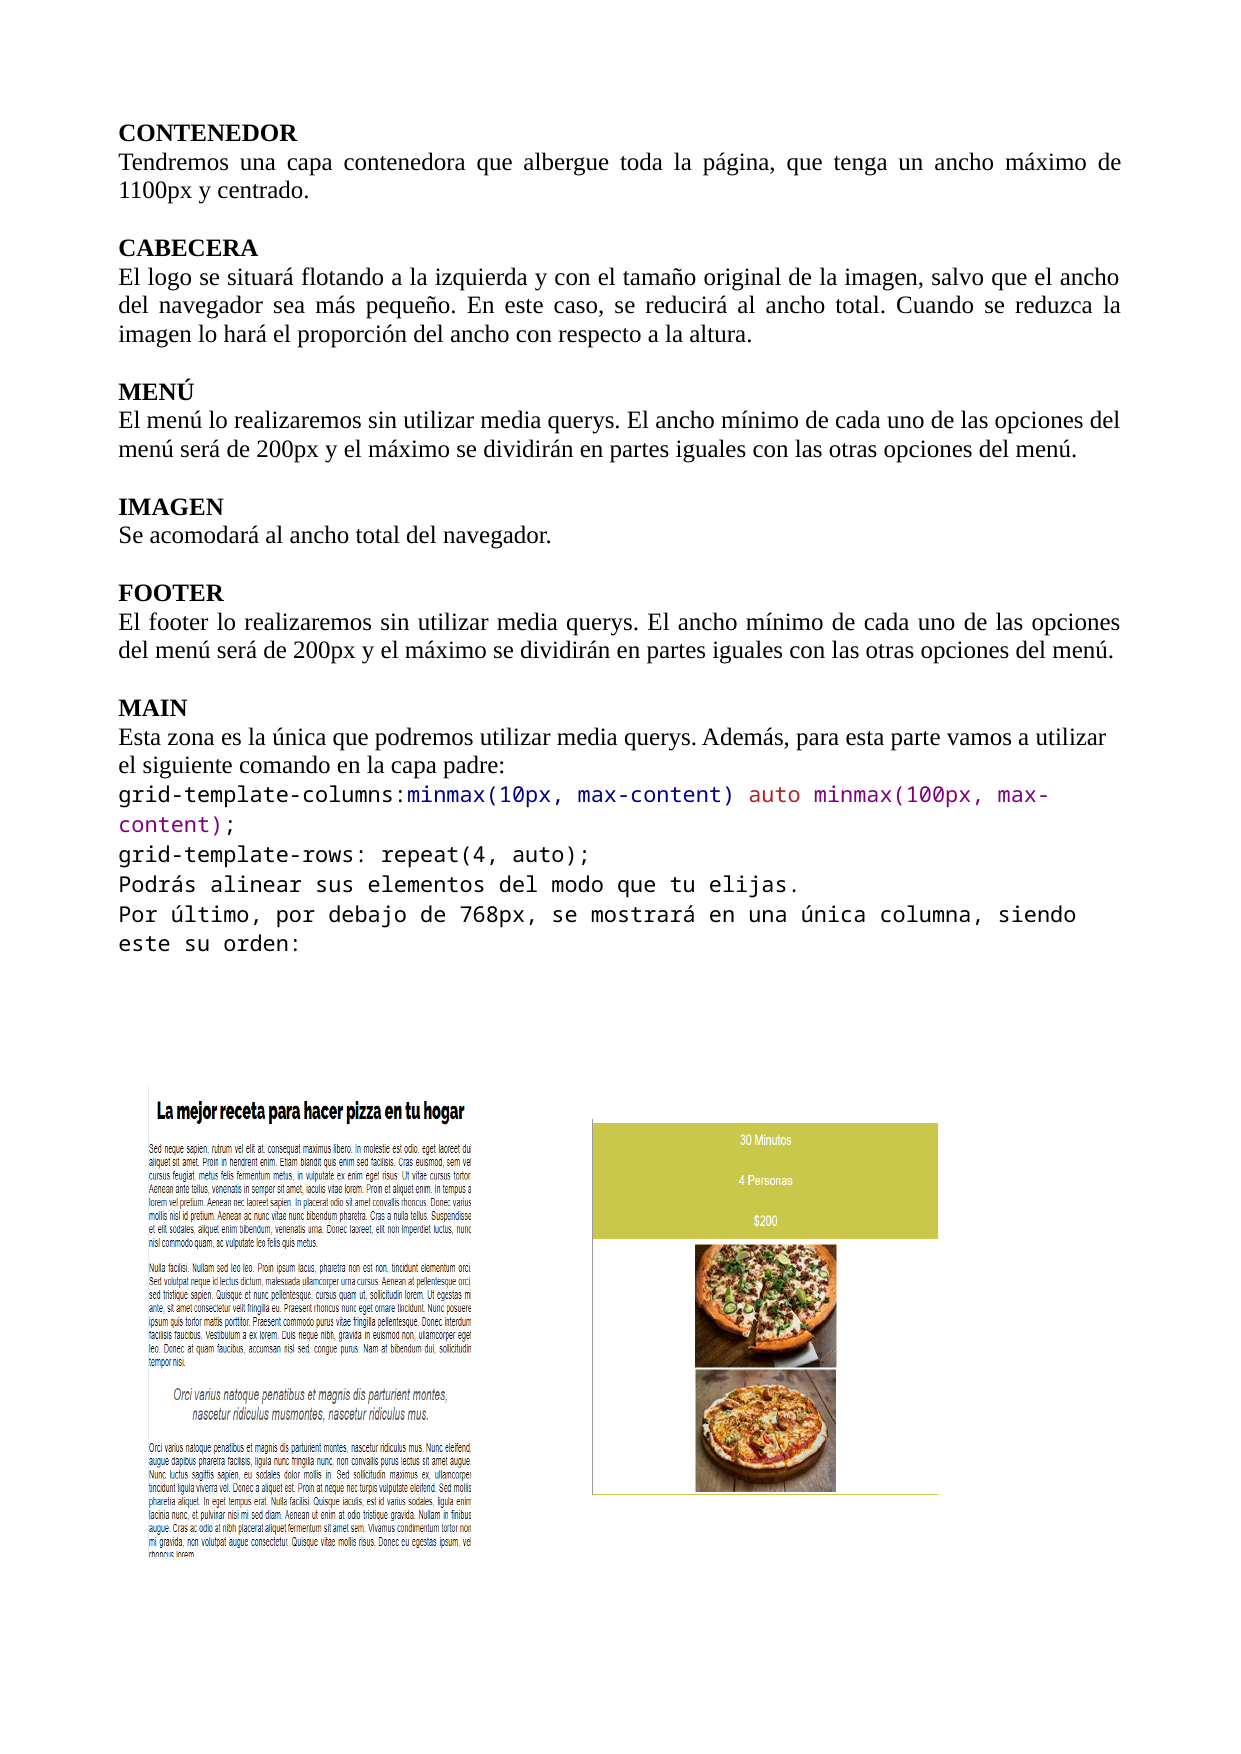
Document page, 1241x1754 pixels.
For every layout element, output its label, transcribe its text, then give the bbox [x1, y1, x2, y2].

text FOOTER [118, 578, 1122, 607]
text MAIN [118, 693, 1122, 722]
text MENÚ [118, 377, 1122, 406]
text Por último, por debajo de 768px, se mostrará en una única columna, siendo este su orden: [118, 898, 1122, 958]
text Podrás alinear sus elementos del modo que tu elijas. [118, 869, 1122, 898]
text CABECERA [118, 233, 1122, 262]
text El logo se situará flotando a la izquierda y con el tamaño original de la imagen, salvo que el ancho del navegador sea más pequeño. En este caso, se reducirá al ancho total. Cuando se reduzca la imagen lo hará el proporción del ancho con respecto a la altura. [118, 262, 1122, 348]
text Esta zona es la única que podremos utilizar media querys. Además, para esta parte vamos a utilizar el siguiente comando en la capa padre: [118, 722, 1122, 779]
text CONTENEDOR [118, 118, 1122, 147]
text Se acomodará al ancho total del navegador. [118, 521, 1122, 549]
picture [592, 1119, 939, 1495]
picture [148, 1085, 471, 1557]
text IMAGEN [118, 492, 1122, 521]
text El menú lo realizaremos sin utilizar media querys. El ancho mínimo de cada uno de las opciones del menú será de 200px y el máximo se dividirán en partes iguales con las otras opciones del menú. [118, 406, 1122, 463]
text Tendremos una capa contenedora que albergue toda la página, que tenga un ancho máximo de 1100px y centrado. [118, 147, 1122, 204]
text grid-template-rows: repeat(4, auto); [118, 839, 1122, 869]
text El footer lo realizaremos sin utilizar media querys. El ancho mínimo de cada uno de las opciones del menú será de 200px y el máximo se dividirán en partes iguales con las otras opciones del menú. [118, 607, 1122, 664]
text grid-template-columns:minmax(10px, max-content) auto minmax(100px, max-content); [118, 779, 1122, 839]
